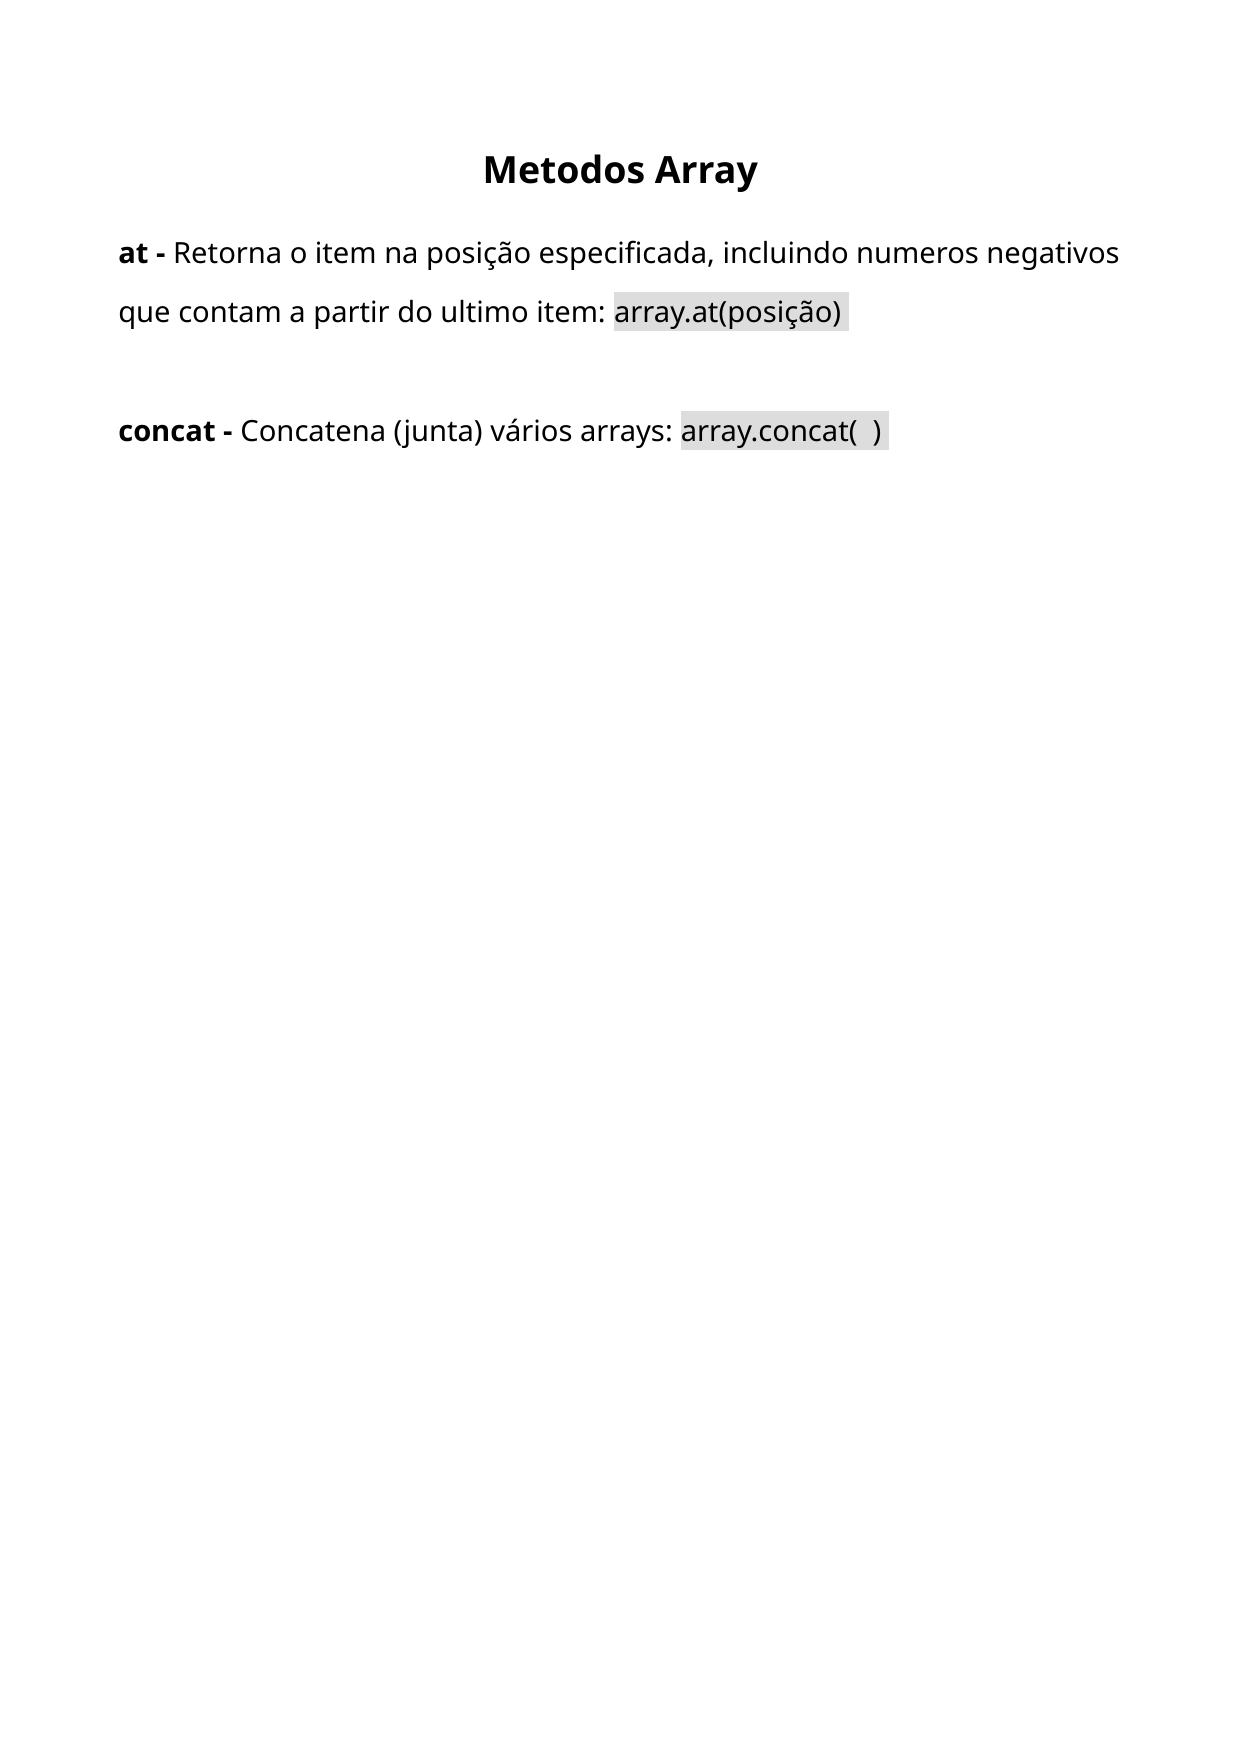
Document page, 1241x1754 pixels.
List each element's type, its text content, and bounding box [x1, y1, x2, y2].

subtitle Metodos Array [118, 143, 1122, 194]
text concat - Concatena (junta) vários arrays: array.concat( ) [118, 411, 1122, 450]
text at - Retorna o item na posição especificada, incluindo numeros negativos que contam a partir do ultimo item: array.at(posição) [118, 232, 1122, 331]
